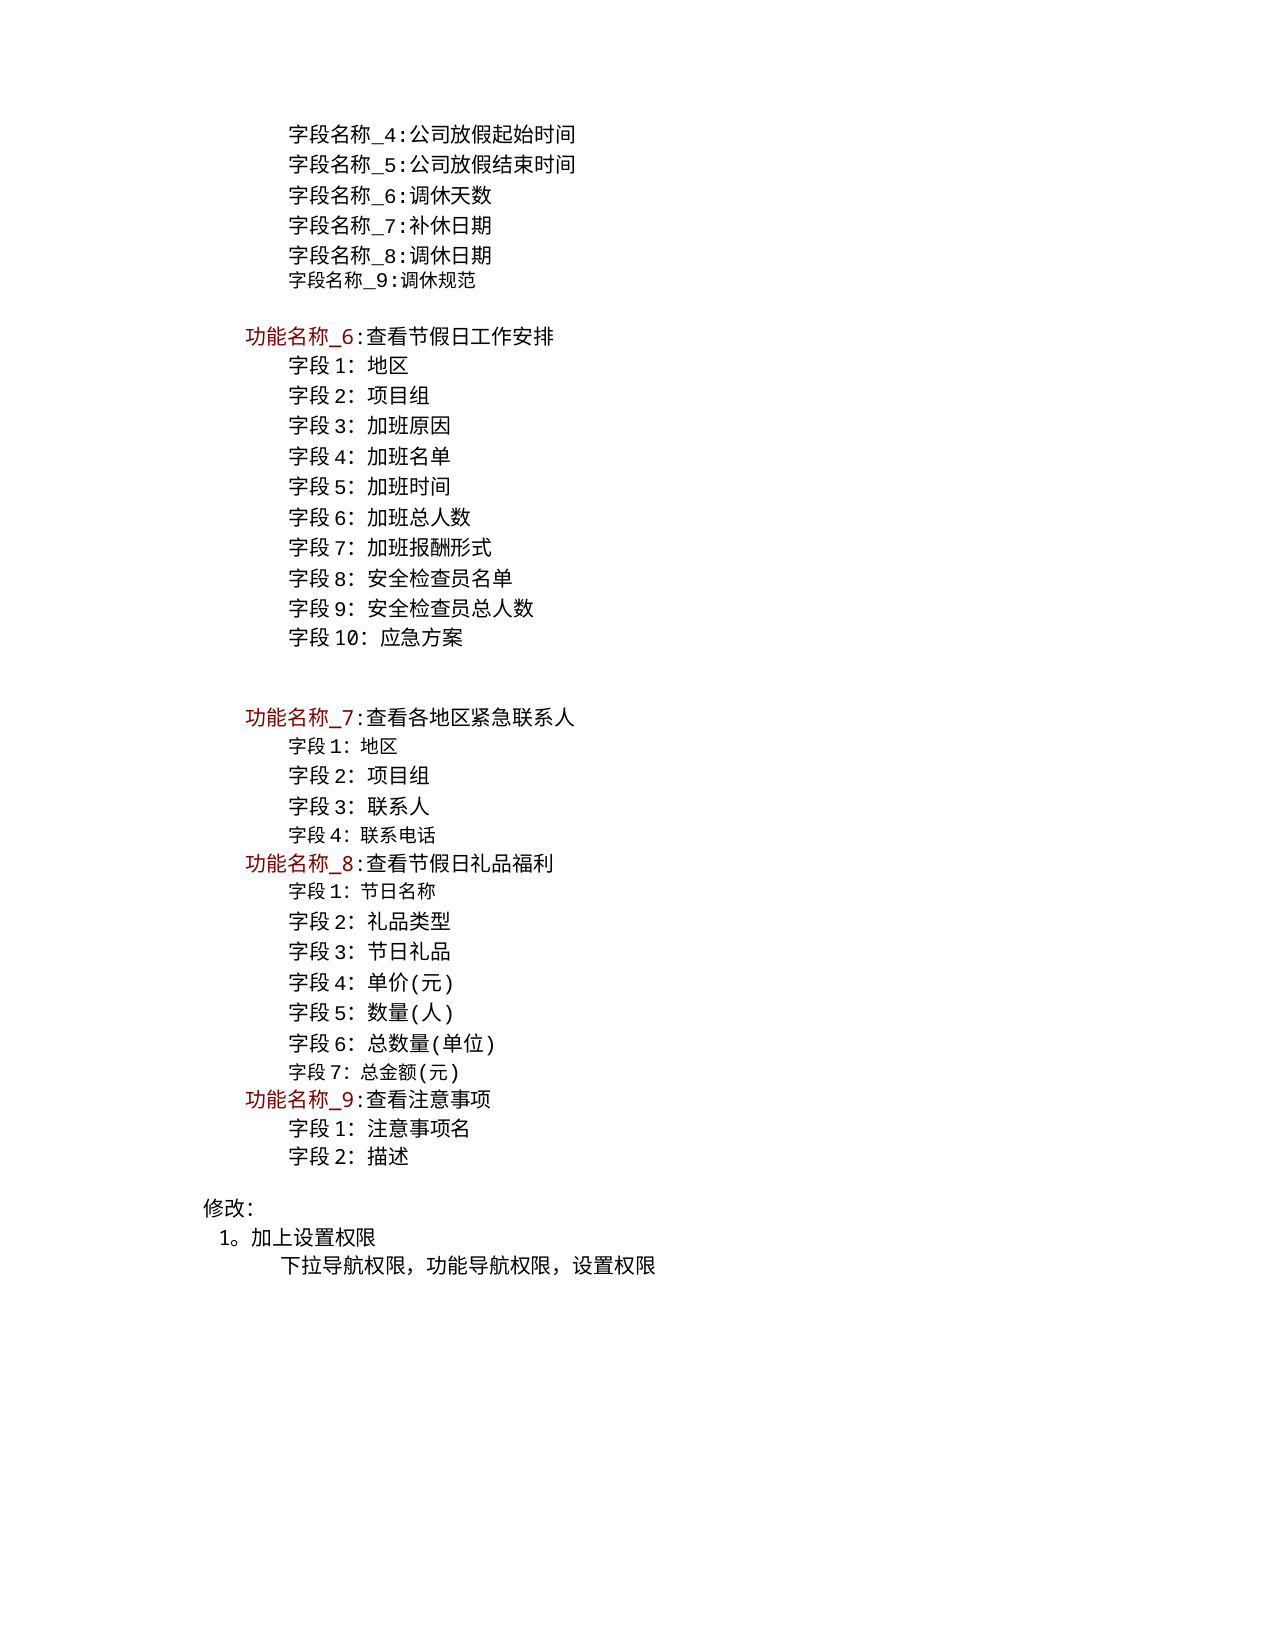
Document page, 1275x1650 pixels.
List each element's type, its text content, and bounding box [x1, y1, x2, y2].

text 字段名称_4:公司放假起始时间 [118, 118, 1157, 148]
text 字段9：安全检查员总人数 [118, 592, 1157, 623]
text 字段2：礼品类型 [118, 905, 1157, 936]
text 字段4：联系电话 [118, 821, 1157, 849]
text 字段5：数量(人) [118, 996, 1157, 1027]
text 字段1：地区 [118, 351, 1157, 379]
text 字段4：加班名单 [118, 440, 1157, 471]
text 字段4：单价(元) [118, 966, 1157, 996]
text 字段2：项目组 [118, 379, 1157, 410]
text 字段6：总数量(单位) [118, 1027, 1157, 1057]
text 功能名称_9:查看注意事项 [118, 1085, 1157, 1114]
text 字段名称_5:公司放假结束时间 [118, 148, 1157, 179]
text 字段10：应急方案 [118, 623, 1157, 651]
text 字段名称_9:调休规范 [118, 270, 1157, 294]
text 字段1：节日名称 [118, 877, 1157, 905]
text 字段2：项目组 [118, 760, 1157, 790]
text 字段6：加班总人数 [118, 501, 1157, 531]
text 字段8：安全检查员名单 [118, 562, 1157, 592]
text 功能名称_6:查看节假日工作安排 [118, 322, 1157, 351]
text 字段1：地区 [118, 732, 1157, 760]
text 字段3：节日礼品 [118, 936, 1157, 966]
text 字段3：加班原因 [118, 410, 1157, 440]
text 字段5：加班时间 [118, 471, 1157, 501]
text 字段2：描述 [118, 1142, 1157, 1171]
text 字段7：加班报酬形式 [118, 531, 1157, 562]
text 1。加上设置权限 [118, 1223, 1157, 1251]
text 功能名称_8:查看节假日礼品福利 [118, 849, 1157, 877]
text 字段名称_6:调休天数 [118, 179, 1157, 209]
text 功能名称_7:查看各地区紧急联系人 [118, 703, 1157, 732]
text 字段名称_8:调休日期 [118, 240, 1157, 270]
text 下拉导航权限，功能导航权限，设置权限 [118, 1251, 1157, 1280]
text 字段7：总金额(元) [118, 1057, 1157, 1085]
text 修改： [118, 1194, 1157, 1223]
text 字段3：联系人 [118, 790, 1157, 821]
text 字段名称_7:补休日期 [118, 209, 1157, 240]
text 字段1：注意事项名 [118, 1114, 1157, 1142]
